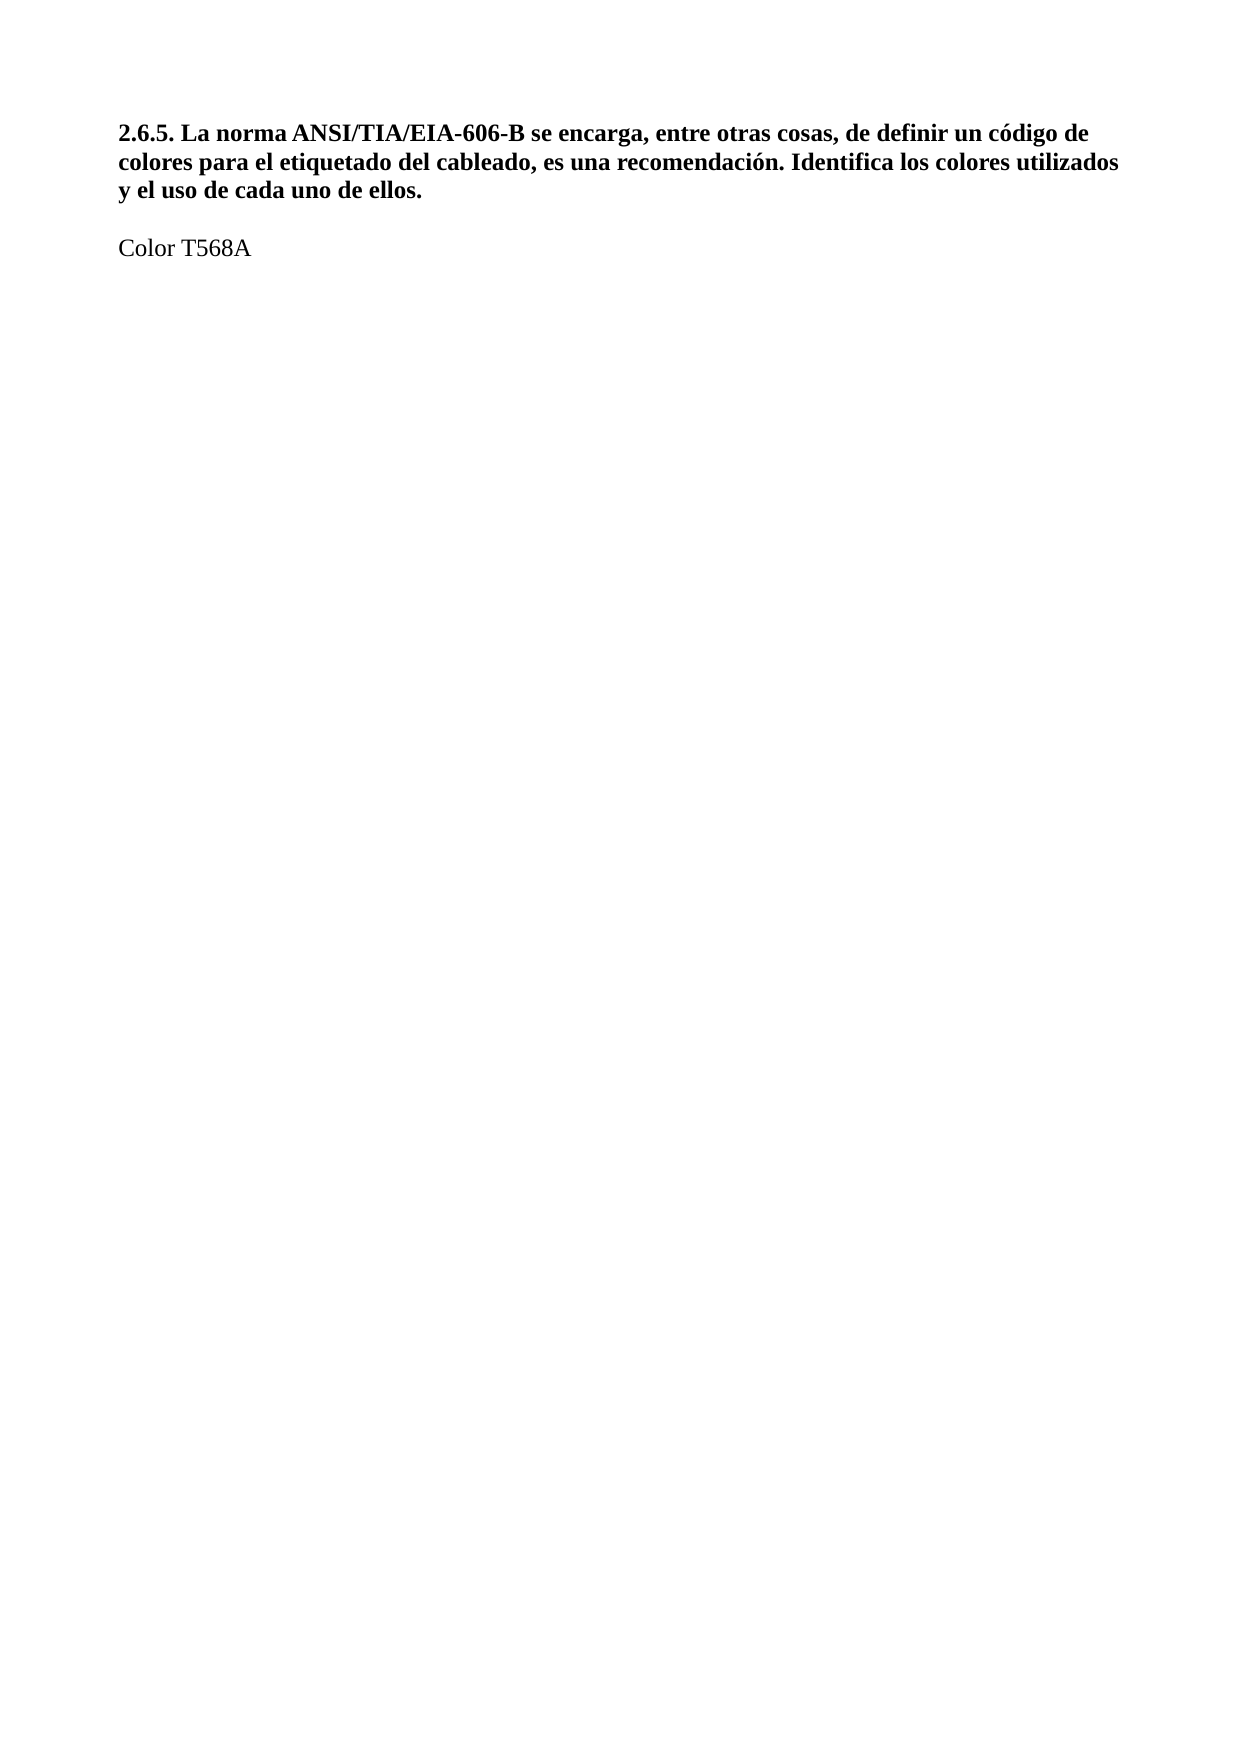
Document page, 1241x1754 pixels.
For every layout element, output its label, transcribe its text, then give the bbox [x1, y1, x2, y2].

text 2.6.5. La norma ANSI/TIA/EIA-606-B se encarga, entre otras cosas, de definir un código de [118, 118, 1122, 147]
text Color T568A [118, 233, 1122, 262]
text colores para el etiquetado del cableado, es una recomendación. Identifica los colores utilizados y el uso de cada uno de ellos. [118, 147, 1122, 204]
